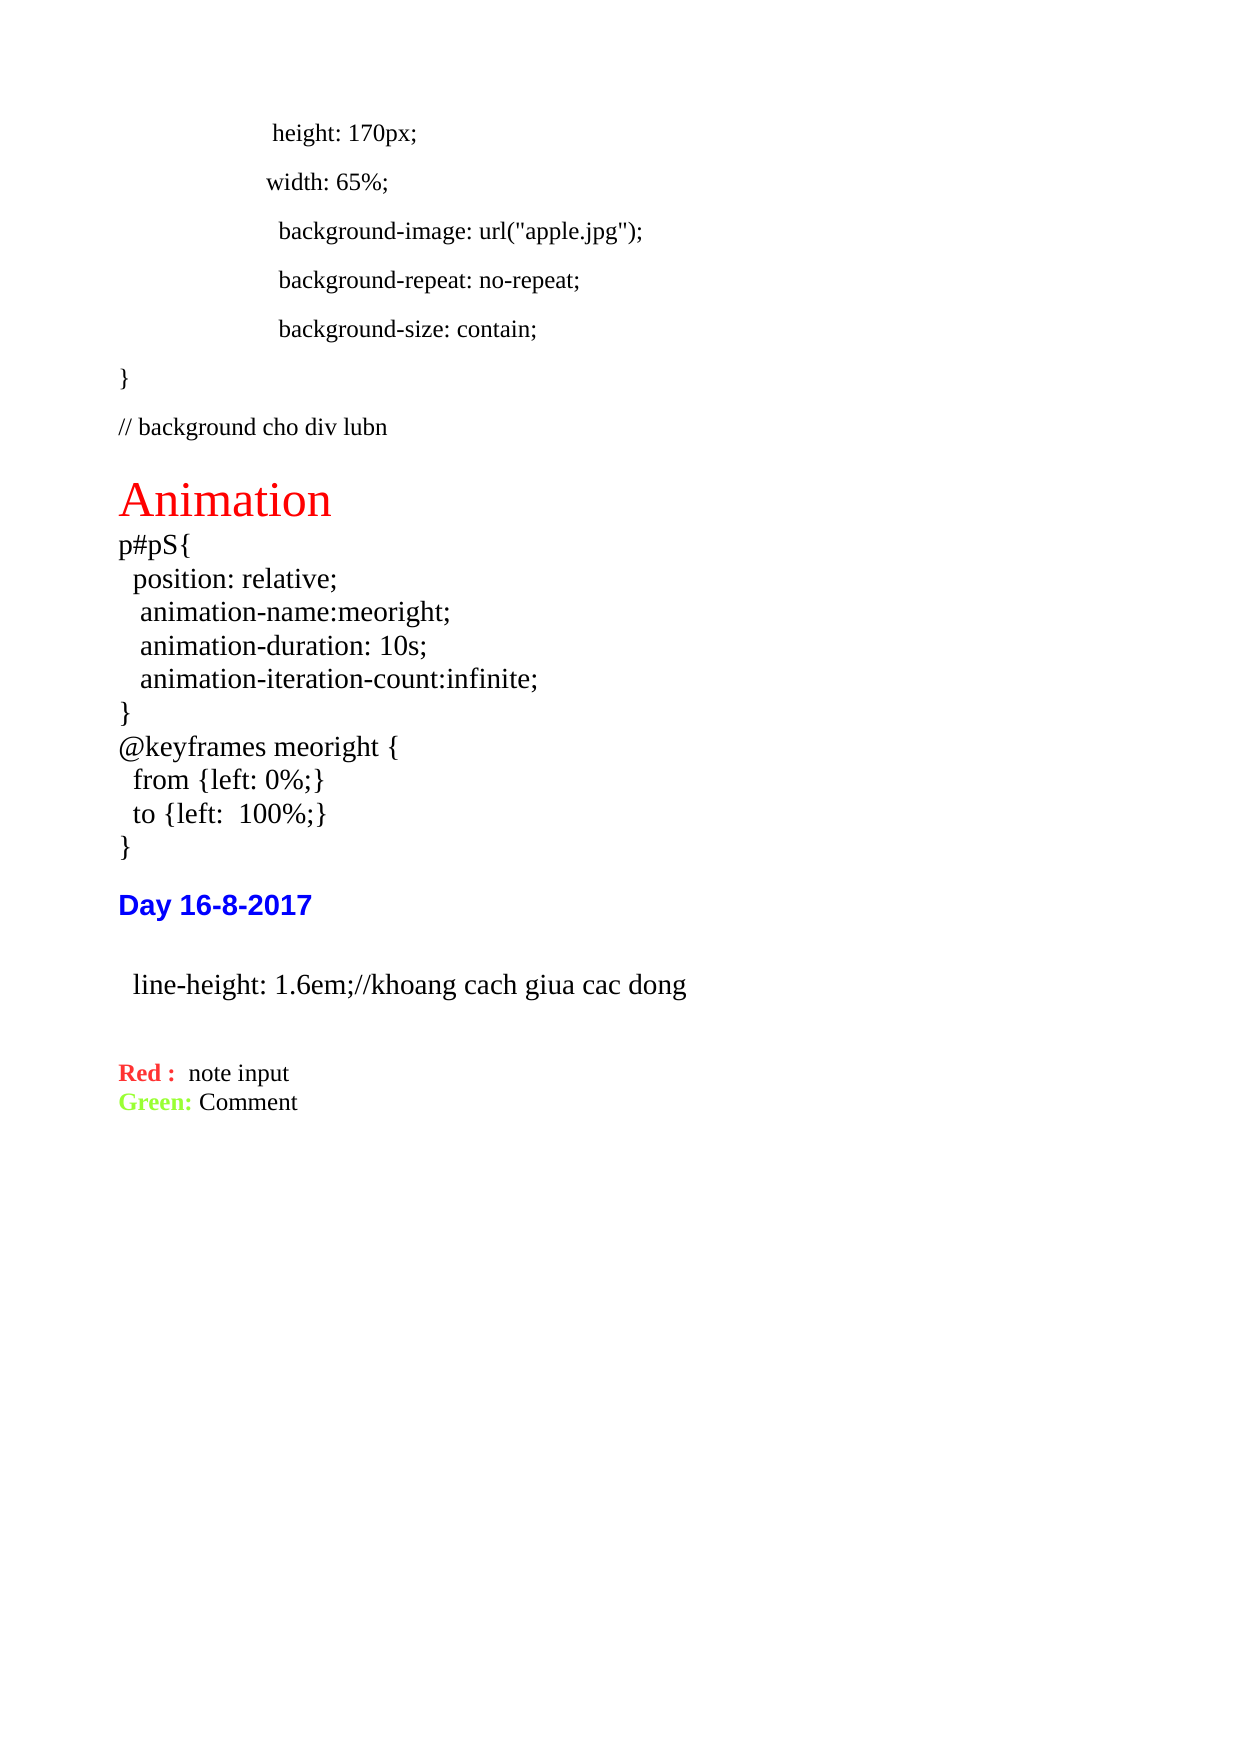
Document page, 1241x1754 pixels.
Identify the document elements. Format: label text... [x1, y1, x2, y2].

text Green: Comment [118, 1087, 1122, 1116]
text position: relative; [118, 561, 1122, 594]
text animation-name:meoright; [118, 594, 1122, 628]
text to {left: 100%;} [118, 796, 1122, 829]
text background-image: url("apple.jpg"); [192, 216, 1122, 245]
text p#pS{ [118, 527, 1122, 561]
text } [118, 695, 1122, 729]
text Animation [118, 470, 1122, 527]
text animation-duration: 10s; [118, 628, 1122, 662]
text } [118, 363, 1122, 392]
text width: 65%; [118, 167, 1122, 196]
text animation-iteration-count:infinite; [118, 662, 1122, 695]
text background-repeat: no-repeat; [192, 265, 1122, 294]
text height: 170px; [118, 118, 1122, 147]
text // background cho div lubn [118, 412, 1122, 441]
text } [118, 829, 1122, 863]
subtitle Day 16-8-2017 [118, 888, 1122, 921]
text from {left: 0%;} [118, 762, 1122, 796]
text @keyframes meoright { [118, 729, 1122, 762]
text line-height: 1.6em;//khoang cach giua cac dong [118, 967, 1122, 1001]
text background-size: contain; [192, 314, 1122, 343]
text Red : note input [118, 1058, 1122, 1087]
